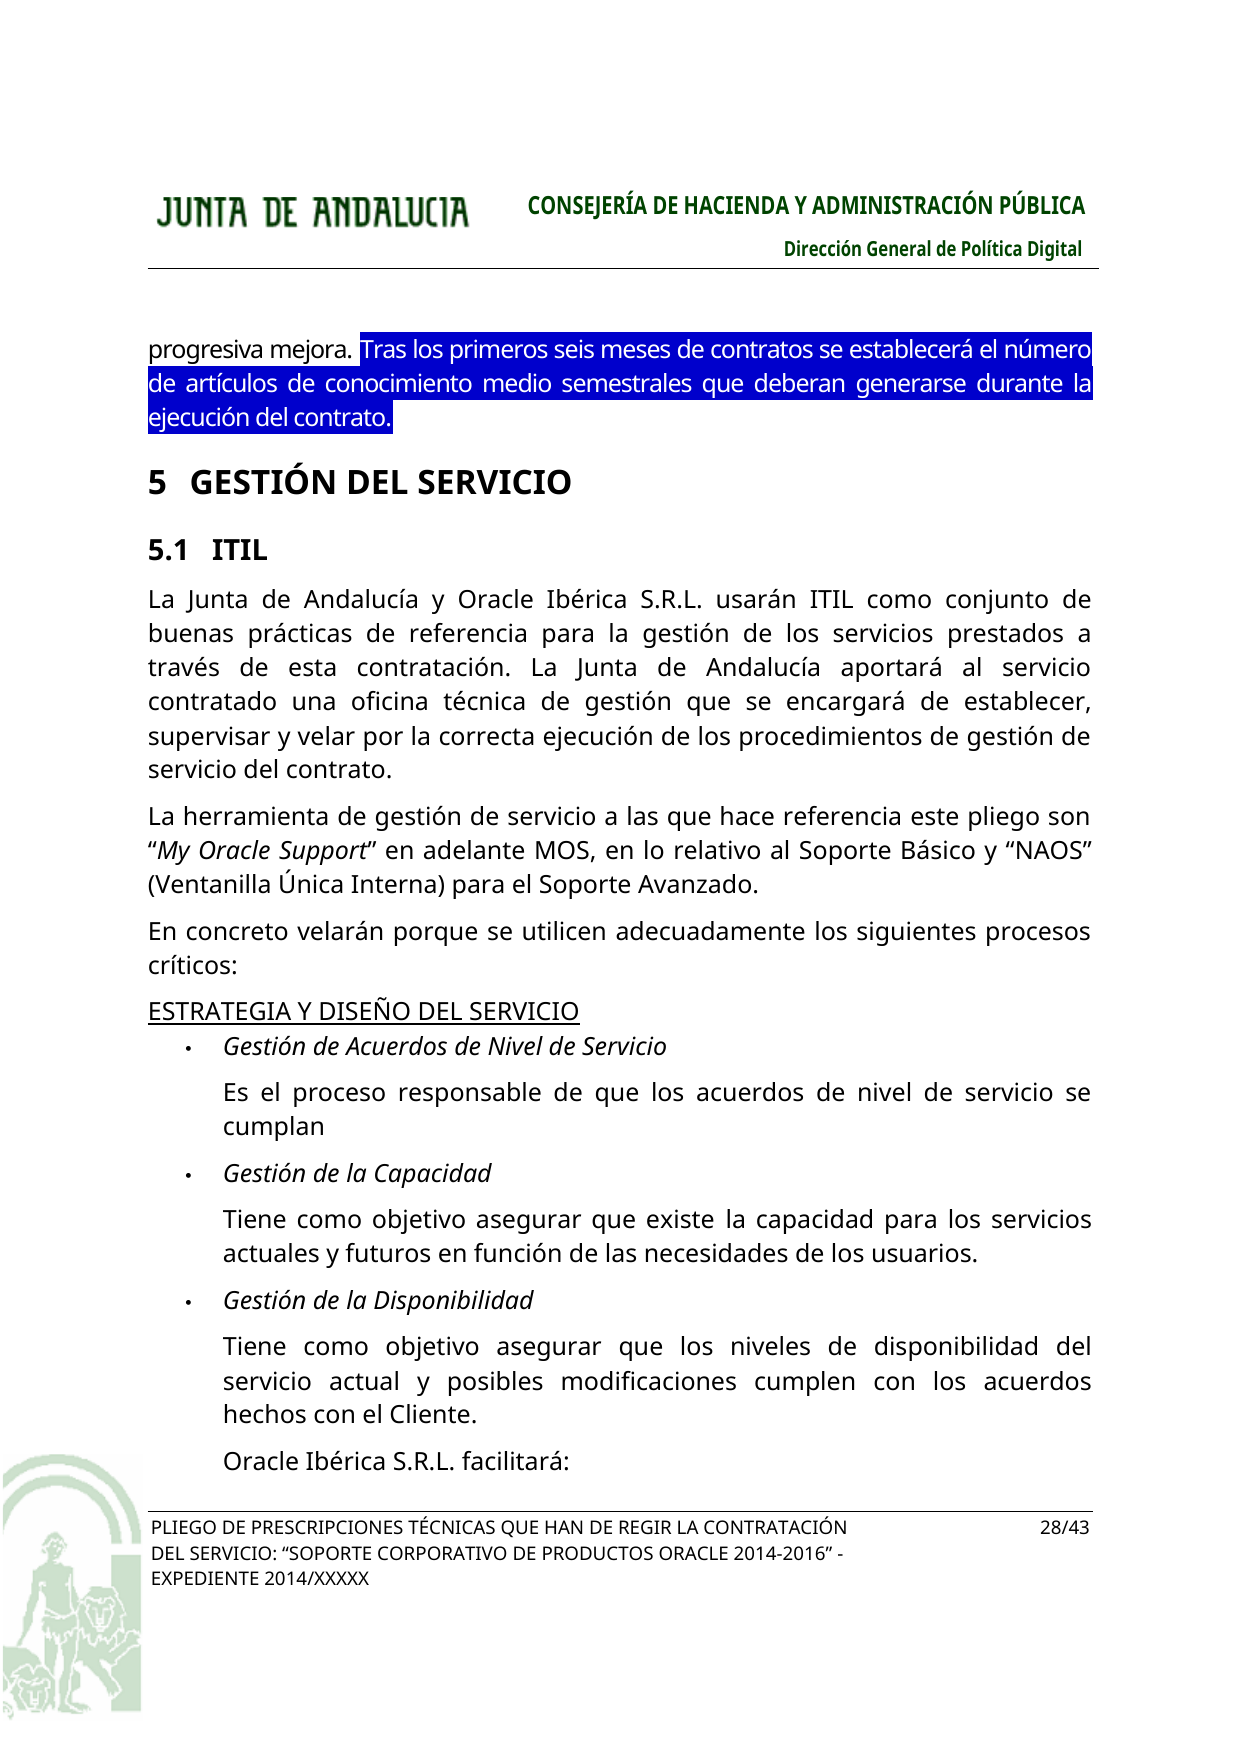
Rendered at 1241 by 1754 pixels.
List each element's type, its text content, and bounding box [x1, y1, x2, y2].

subtitle GESTIÓN DEL SERVICIO [148, 459, 1093, 505]
text La Junta de Andalucía y Oracle Ibérica S.R.L. usarán ITIL como conjunto de buenas prácticas de referencia para la gestión de los servicios prestados a través de esta contratación. La Junta de Andalucía aportará al servicio contratado una oficina técnica de gestión que se encargará de establecer, supervisar y velar por la correcta ejecución de los procedimientos de gestión de servicio del contrato. [148, 582, 1093, 786]
list Gestión de la Disponibilidad [185, 1282, 1093, 1317]
text En concreto velarán porque se utilicen adecuadamente los siguientes procesos críticos: [148, 913, 1093, 982]
list Es el proceso responsable de que los acuerdos de nivel de servicio se cumplan [185, 1075, 1093, 1143]
picture [156, 197, 471, 229]
text La herramienta de gestión de servicio a las que hace referencia este pliego son “My Oracle Support” en adelante MOS, en lo relativo al Soporte Básico y “NAOS” (Ventanilla Única Interna) para el Soporte Avanzado. [148, 799, 1093, 901]
picture [2, 1454, 144, 1722]
text ESTRATEGIA Y DISEÑO DEL SERVICIO [148, 994, 1093, 1028]
list Gestión de la Capacidad [185, 1155, 1093, 1189]
text progresiva mejora. Tras los primeros seis meses de contratos se establecerá el número de artículos de conocimiento medio semestrales que deberan generarse durante la ejecución del contrato. [148, 332, 1093, 434]
list Gestión de Acuerdos de Nivel de Servicio [185, 1028, 1093, 1062]
list Oracle Ibérica S.R.L. facilitará: [185, 1444, 1093, 1478]
subtitle ITIL [148, 530, 1093, 569]
list Tiene como objetivo asegurar que los niveles de disponibilidad del servicio actual y posibles modificaciones cumplen con los acuerdos hechos con el Cliente. [185, 1329, 1093, 1431]
list Tiene como objetivo asegurar que existe la capacidad para los servicios actuales y futuros en función de las necesidades de los usuarios. [185, 1202, 1093, 1270]
